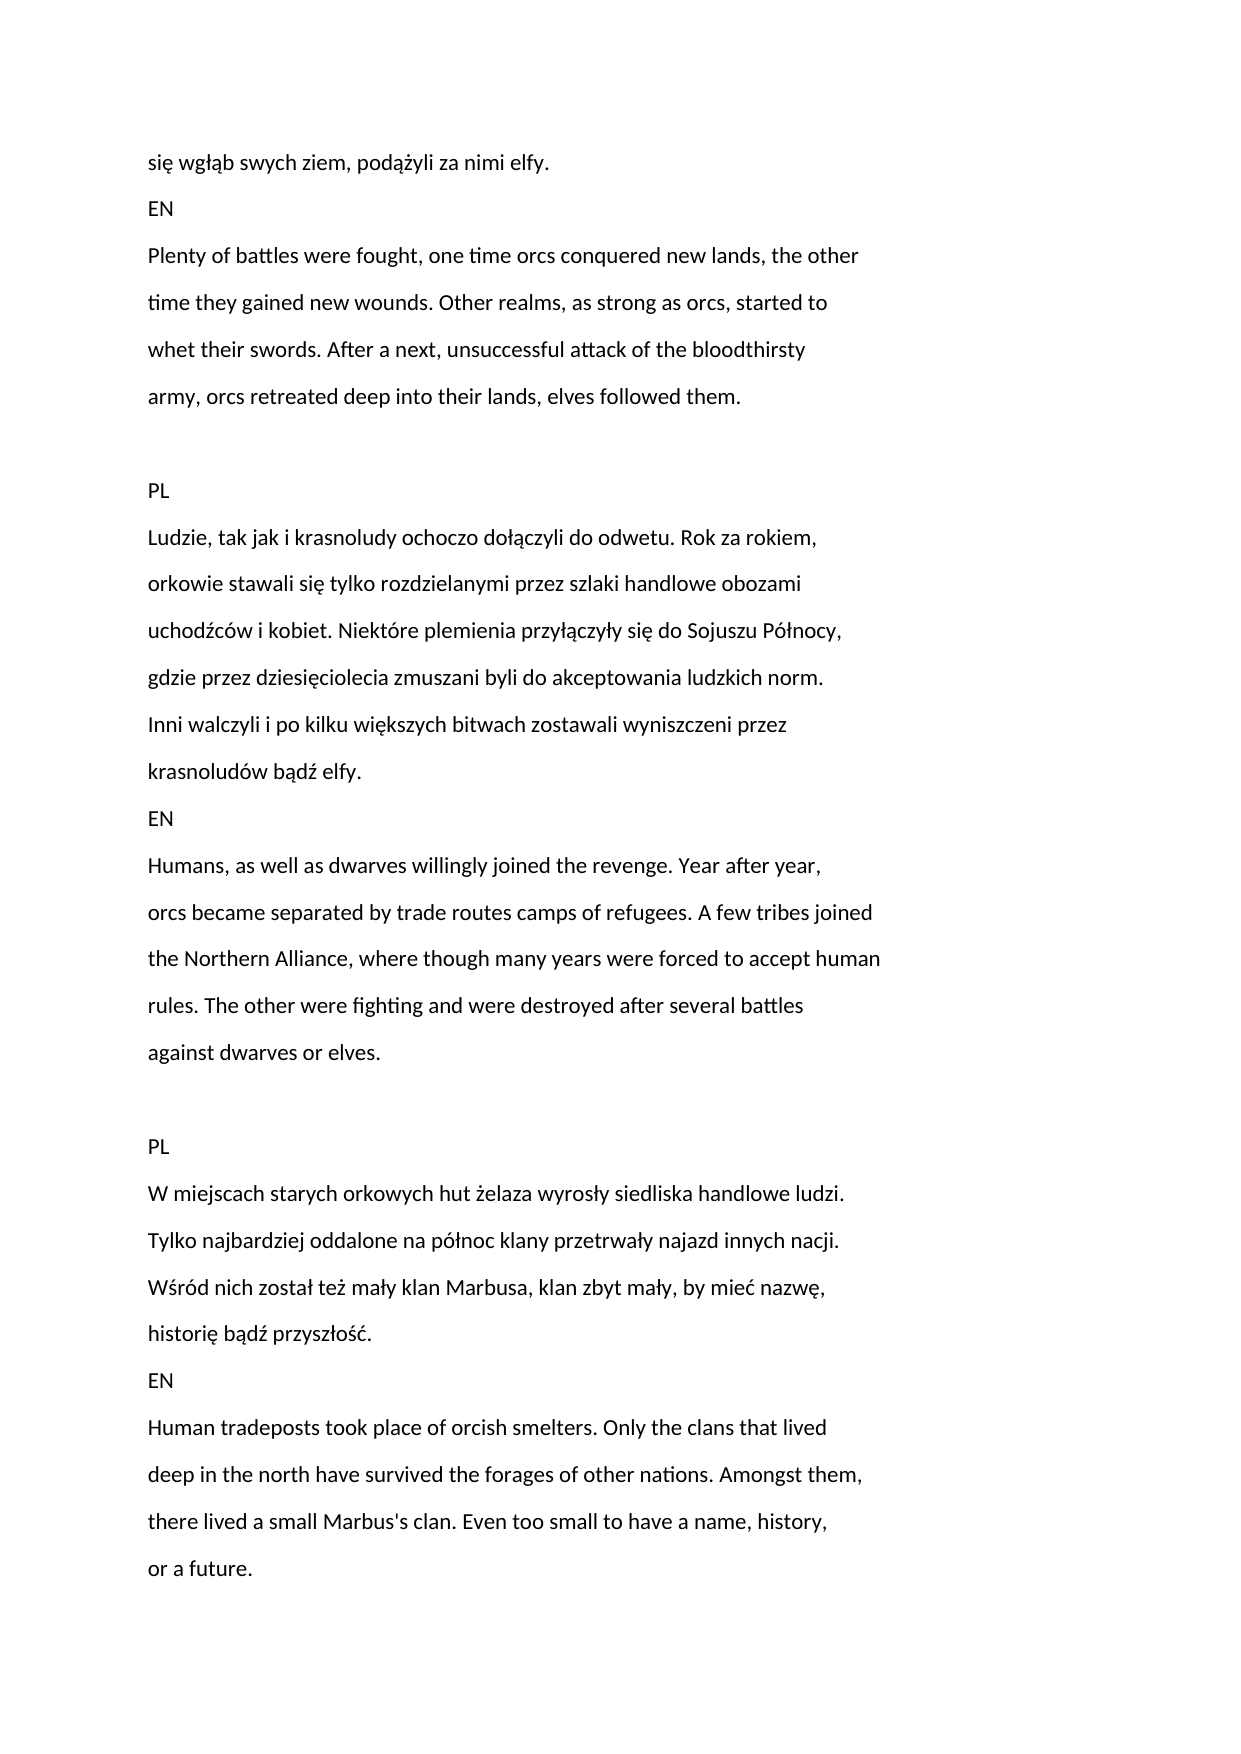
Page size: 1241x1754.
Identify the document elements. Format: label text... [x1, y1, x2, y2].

text EN [148, 804, 1093, 832]
text PL [148, 476, 1093, 504]
text EN [148, 1366, 1093, 1394]
text whet their swords. After a next, unsuccessful attack of the bloodthirsty [148, 335, 1093, 363]
text army, orcs retreated deep into their lands, elves followed them. [148, 382, 1093, 410]
text PL [148, 1132, 1093, 1160]
text W miejscach starych orkowych hut żelaza wyrosły siedliska handlowe ludzi. [148, 1179, 1093, 1207]
text się wgłąb swych ziem, podążyli za nimi elfy. [148, 148, 1093, 176]
text krasnoludów bądź elfy. [148, 757, 1093, 785]
text or a future. [148, 1554, 1093, 1582]
text historię bądź przyszłość. [148, 1319, 1093, 1347]
text against dwarves or elves. [148, 1038, 1093, 1066]
text time they gained new wounds. Other realms, as strong as orcs, started to [148, 288, 1093, 316]
text Humans, as well as dwarves willingly joined the revenge. Year after year, [148, 851, 1093, 879]
text Plenty of battles were fought, one time orcs conquered new lands, the other [148, 241, 1093, 269]
text EN [148, 194, 1093, 222]
text rules. The other were fighting and were destroyed after several battles [148, 991, 1093, 1019]
text Tylko najbardziej oddalone na północ klany przetrwały najazd innych nacji. [148, 1226, 1093, 1254]
text there lived a small Marbus's clan. Even too small to have a name, history, [148, 1507, 1093, 1535]
text orkowie stawali się tylko rozdzielanymi przez szlaki handlowe obozami [148, 569, 1093, 597]
text the Northern Alliance, where though many years were forced to accept human [148, 944, 1093, 972]
text Wśród nich został też mały klan Marbusa, klan zbyt mały, by mieć nazwę, [148, 1273, 1093, 1301]
text Ludzie, tak jak i krasnoludy ochoczo dołączyli do odwetu. Rok za rokiem, [148, 523, 1093, 551]
text orcs became separated by trade routes camps of refugees. A few tribes joined [148, 898, 1093, 926]
text uchodźców i kobiet. Niektóre plemienia przyłączyły się do Sojuszu Północy, [148, 616, 1093, 644]
text deep in the north have survived the forages of other nations. Amongst them, [148, 1460, 1093, 1488]
text Inni walczyli i po kilku większych bitwach zostawali wyniszczeni przez [148, 710, 1093, 738]
text Human tradeposts took place of orcish smelters. Only the clans that lived [148, 1413, 1093, 1441]
text gdzie przez dziesięciolecia zmuszani byli do akceptowania ludzkich norm. [148, 663, 1093, 691]
